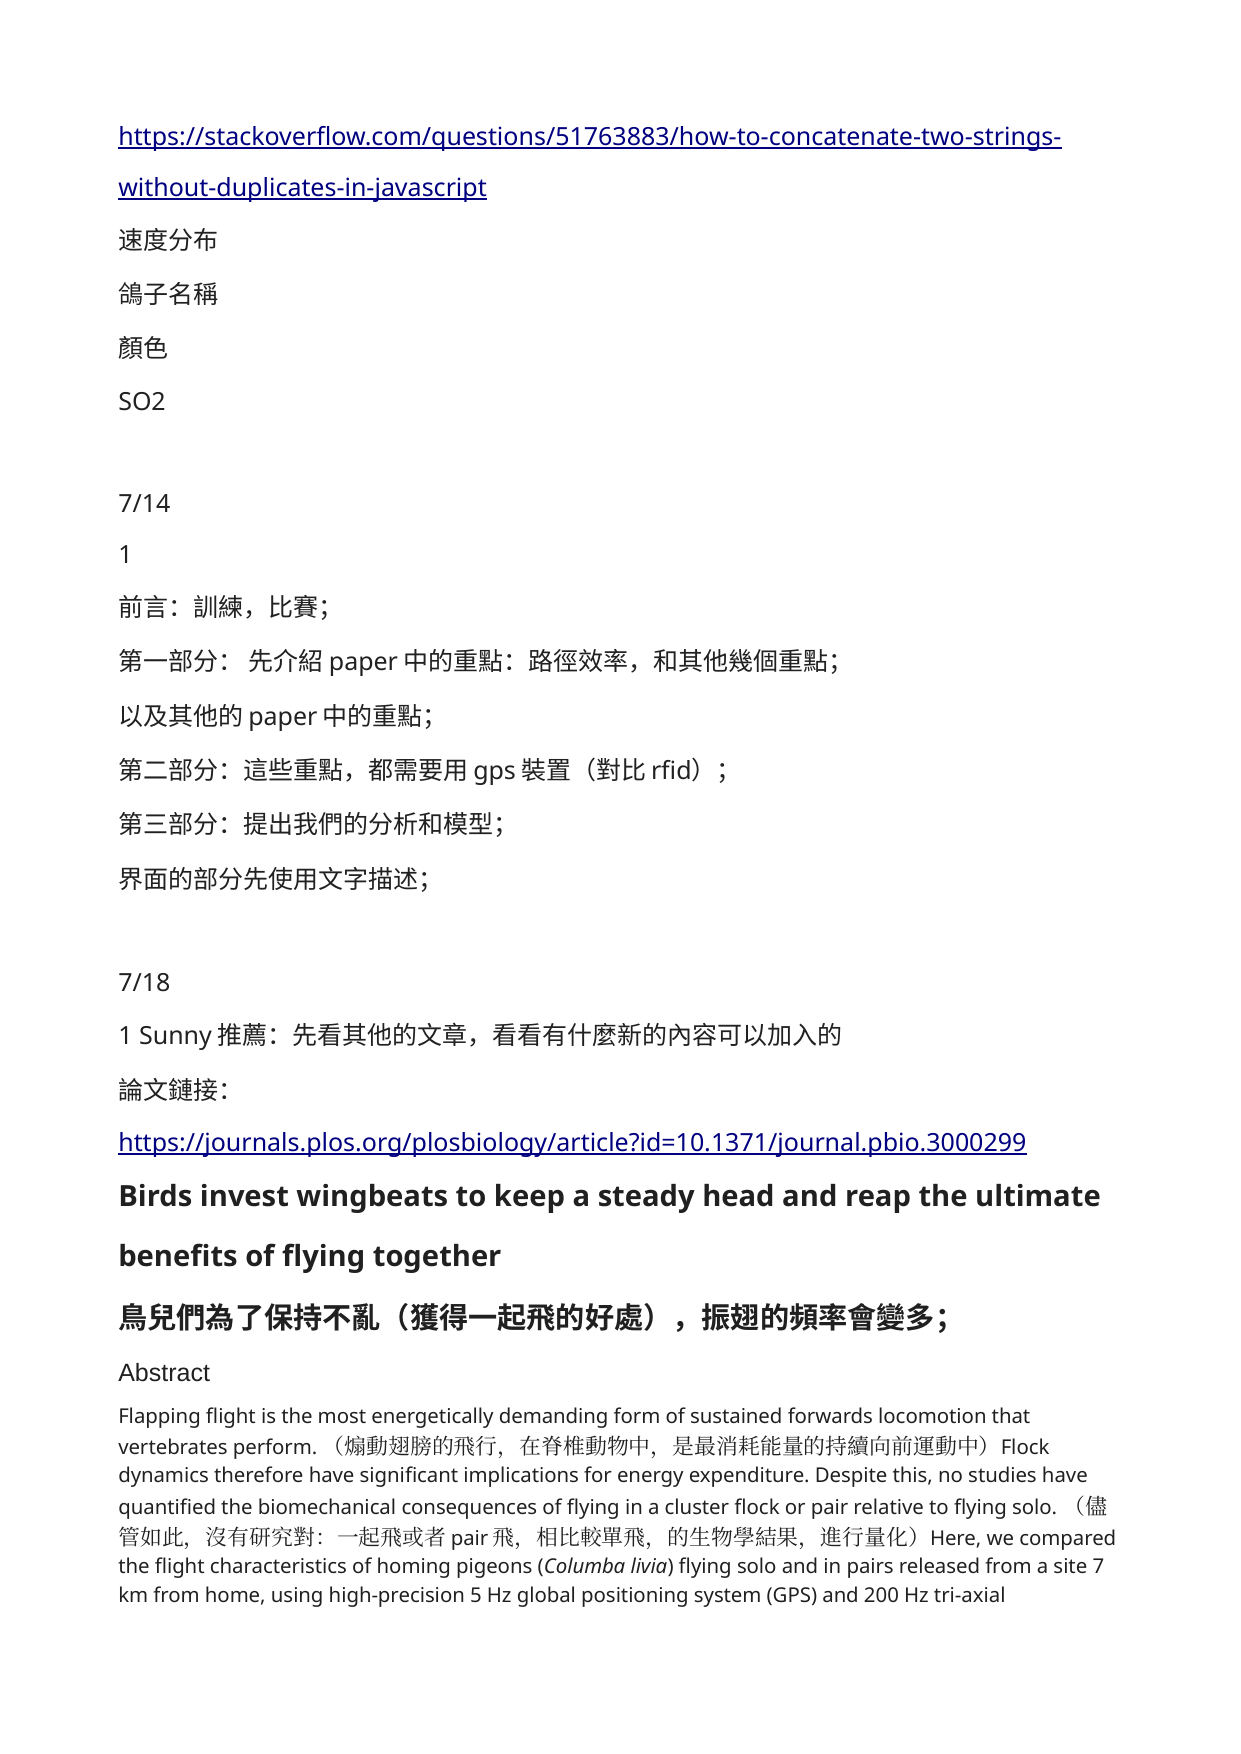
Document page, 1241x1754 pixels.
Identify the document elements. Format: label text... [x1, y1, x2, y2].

text 7/18 [118, 965, 1122, 999]
text 鳥兒們為了保持不亂（獲得一起飛的好處），振翅的頻率會變多； [118, 1294, 1122, 1337]
text 論文鏈接： [118, 1070, 1122, 1106]
subtitle Abstract [118, 1358, 1122, 1387]
text 以及其他的paper中的重點； [118, 696, 1122, 732]
text 第二部分：這些重點，都需要用gps裝置（對比rfid）； [118, 751, 1122, 787]
text SO2 [118, 383, 1122, 417]
text 7/14 [118, 485, 1122, 519]
text 顏色 [118, 329, 1122, 365]
text 鴿子名稱 [118, 274, 1122, 311]
text 1 Sunny推薦：先看其他的文章，看看有什麼新的內容可以加入的 [118, 1016, 1122, 1052]
subtitle Birds invest wingbeats to keep a steady head and reap the ultimate benefits of flying together [118, 1176, 1122, 1275]
text 第一部分： 先介紹paper中的重點：路徑效率，和其他幾個重點； [118, 642, 1122, 678]
text https://stackoverflow.com/questions/51763883/how-to-concatenate-two-strings-without-duplicates-in-javascript [118, 118, 1122, 203]
text 第三部分：提出我們的分析和模型； [118, 805, 1122, 841]
text 速度分布 [118, 220, 1122, 256]
text https://journals.plos.org/plosbiology/article?id=10.1371/journal.pbio.3000299 [118, 1124, 1122, 1159]
text 1 [118, 536, 1122, 571]
text Flapping flight is the most energetically demanding form of sustained forwards locomotion that vertebrates perform. （煽動翅膀的飛行，在脊椎動物中，是最消耗能量的持續向前運動中）Flock dynamics therefore have significant implications for energy expenditure. Despite this, no studies have quantified the biomechanical consequences of flying in a cluster flock or pair relative to flying solo. （儘管如此，沒有研究對：一起飛或者pair飛，相比較單飛，的生物學結果，進行量化）Here, we compared the flight characteristics of homing pigeons (Columba livia) flying solo and in pairs released from a site 7 km from home, using high-precision 5 Hz global positioning system (GPS) and 200 Hz tri-axial [118, 1401, 1122, 1608]
text 界面的部分先使用文字描述； [118, 859, 1122, 896]
text 前言：訓練，比賽； [118, 587, 1122, 624]
